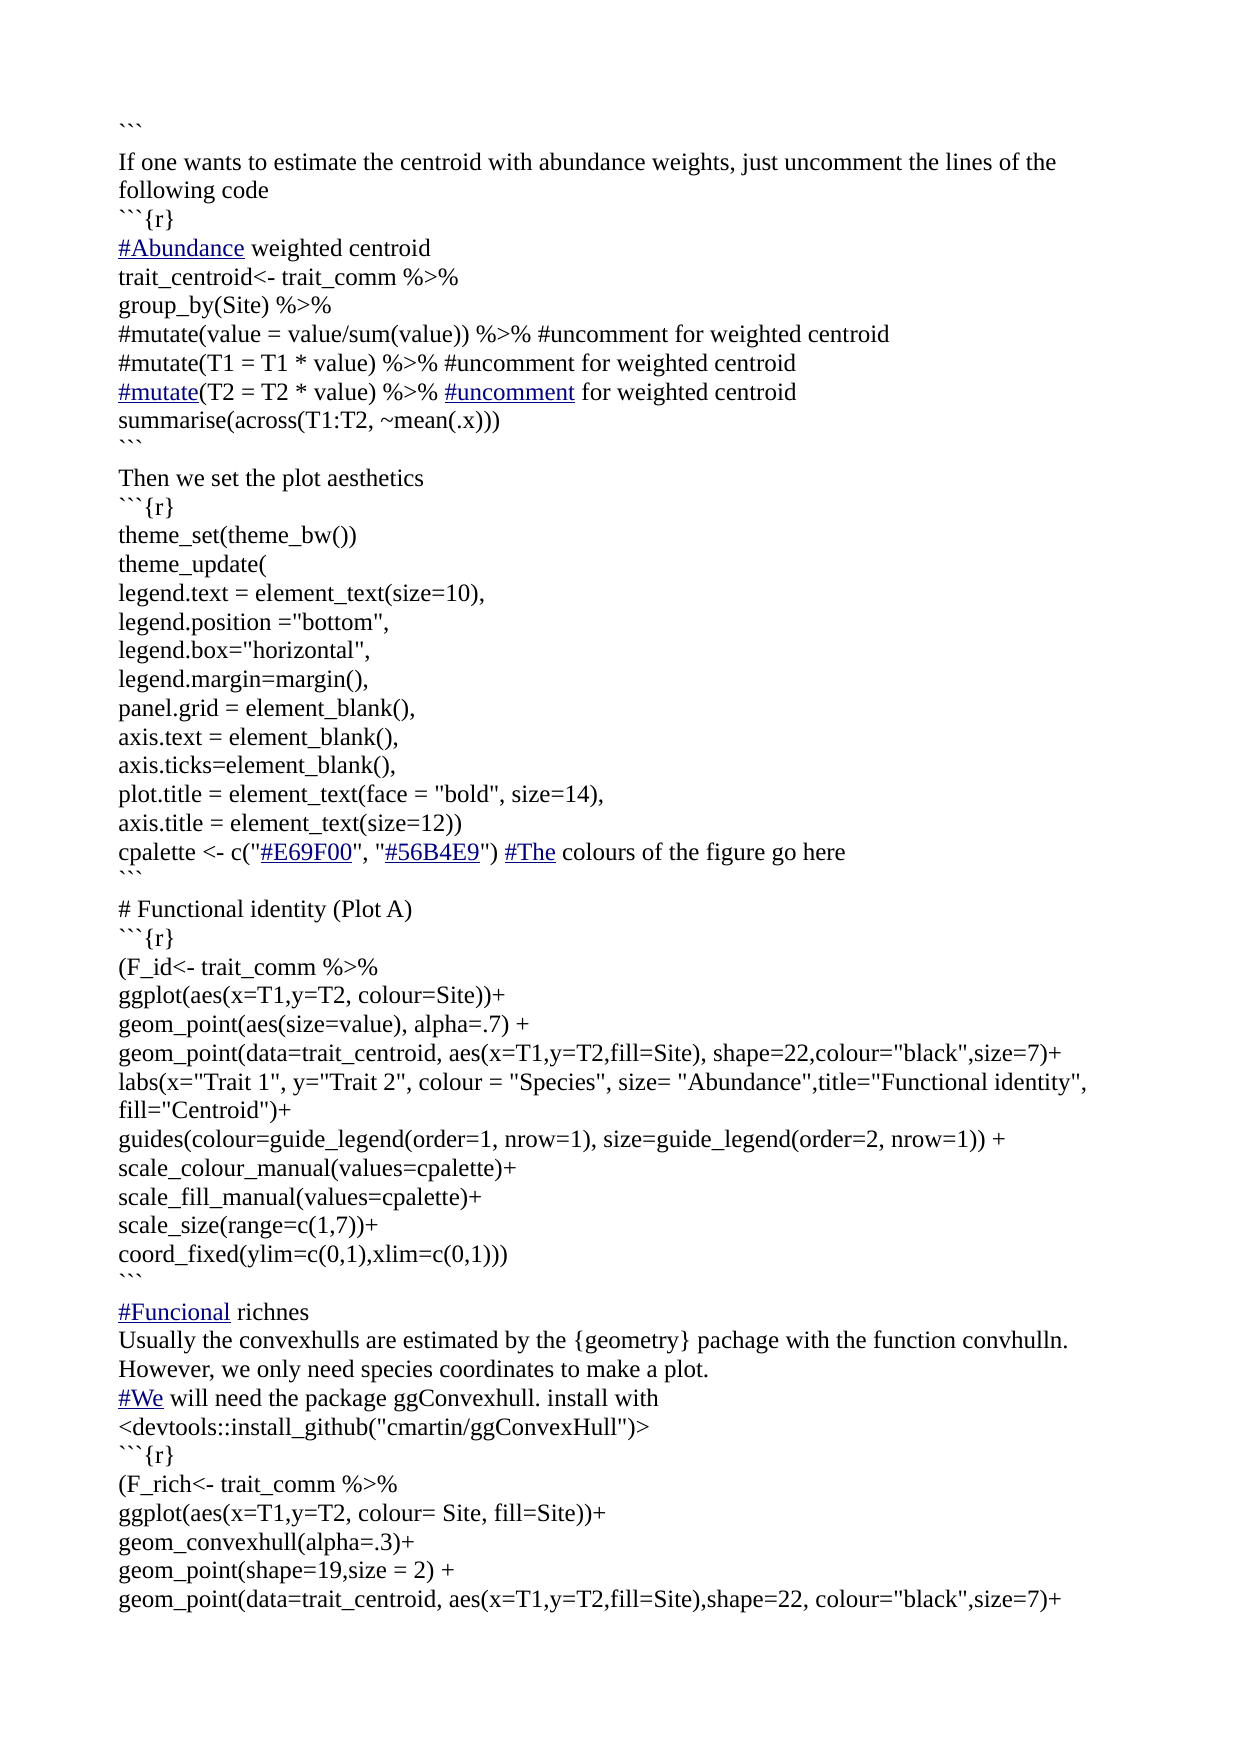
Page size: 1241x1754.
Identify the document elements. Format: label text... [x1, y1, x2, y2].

text #mutate(T1 = T1 * value) %>% #uncomment for weighted centroid [118, 348, 1122, 377]
text legend.box="horizontal", [118, 636, 1122, 664]
text group_by(Site) %>% [118, 291, 1122, 319]
text ggplot(aes(x=T1,y=T2, colour= Site, fill=Site))+ [118, 1498, 1122, 1527]
text geom_point(shape=19,size = 2) + [118, 1556, 1122, 1584]
text Then we set the plot aesthetics [118, 463, 1122, 492]
text ```{r} [118, 1441, 1122, 1469]
text plot.title = element_text(face = "bold", size=14), [118, 779, 1122, 808]
text coord_fixed(ylim=c(0,1),xlim=c(0,1))) [118, 1239, 1122, 1268]
text trait_centroid<- trait_comm %>% [118, 262, 1122, 291]
text (F_id<- trait_comm %>% [118, 952, 1122, 981]
text geom_point(aes(size=value), alpha=.7) + [118, 1009, 1122, 1038]
text summarise(across(T1:T2, ~mean(.x))) [118, 406, 1122, 434]
text ``` [118, 118, 1122, 147]
text ggplot(aes(x=T1,y=T2, colour=Site))+ [118, 981, 1122, 1009]
text ``` [118, 1268, 1122, 1297]
text # Functional identity (Plot A) [118, 894, 1122, 923]
text cpalette <- c("#E69F00", "#56B4E9") #The colours of the figure go here [118, 837, 1122, 866]
text Usually the convexhulls are estimated by the {geometry} pachage with the function convhulln. However, we only need species coordinates to make a plot. [118, 1326, 1122, 1383]
text legend.text = element_text(size=10), [118, 578, 1122, 607]
text guides(colour=guide_legend(order=1, nrow=1), size=guide_legend(order=2, nrow=1)) + [118, 1124, 1122, 1153]
text theme_update( [118, 549, 1122, 578]
text legend.margin=margin(), [118, 664, 1122, 693]
text theme_set(theme_bw()) [118, 521, 1122, 549]
text geom_point(data=trait_centroid, aes(x=T1,y=T2,fill=Site),shape=22, colour="black",size=7)+ [118, 1584, 1122, 1613]
text (F_rich<- trait_comm %>% [118, 1469, 1122, 1498]
text ```{r} [118, 204, 1122, 233]
text labs(x="Trait 1", y="Trait 2", colour = "Species", size= "Abundance",title="Functional identity", fill="Centroid")+ [118, 1067, 1122, 1124]
text If one wants to estimate the centroid with abundance weights, just uncomment the lines of the following code [118, 147, 1122, 204]
text axis.text = element_blank(), [118, 722, 1122, 751]
text #mutate(value = value/sum(value)) %>% #uncomment for weighted centroid [118, 319, 1122, 348]
text geom_point(data=trait_centroid, aes(x=T1,y=T2,fill=Site), shape=22,colour="black",size=7)+ [118, 1038, 1122, 1067]
text geom_convexhull(alpha=.3)+ [118, 1527, 1122, 1556]
text #Abundance weighted centroid [118, 233, 1122, 262]
text ``` [118, 434, 1122, 463]
text axis.ticks=element_blank(), [118, 751, 1122, 779]
text #We will need the package ggConvexhull. install with <devtools::install_github("cmartin/ggConvexHull")> [118, 1383, 1122, 1441]
text #Funcional richnes [118, 1297, 1122, 1326]
text #mutate(T2 = T2 * value) %>% #uncomment for weighted centroid [118, 377, 1122, 406]
text axis.title = element_text(size=12)) [118, 808, 1122, 837]
text ```{r} [118, 923, 1122, 952]
text scale_colour_manual(values=cpalette)+ [118, 1153, 1122, 1182]
text panel.grid = element_blank(), [118, 693, 1122, 722]
text ``` [118, 866, 1122, 894]
text scale_fill_manual(values=cpalette)+ [118, 1182, 1122, 1211]
text legend.position ="bottom", [118, 607, 1122, 636]
text ```{r} [118, 492, 1122, 521]
text scale_size(range=c(1,7))+ [118, 1211, 1122, 1239]
